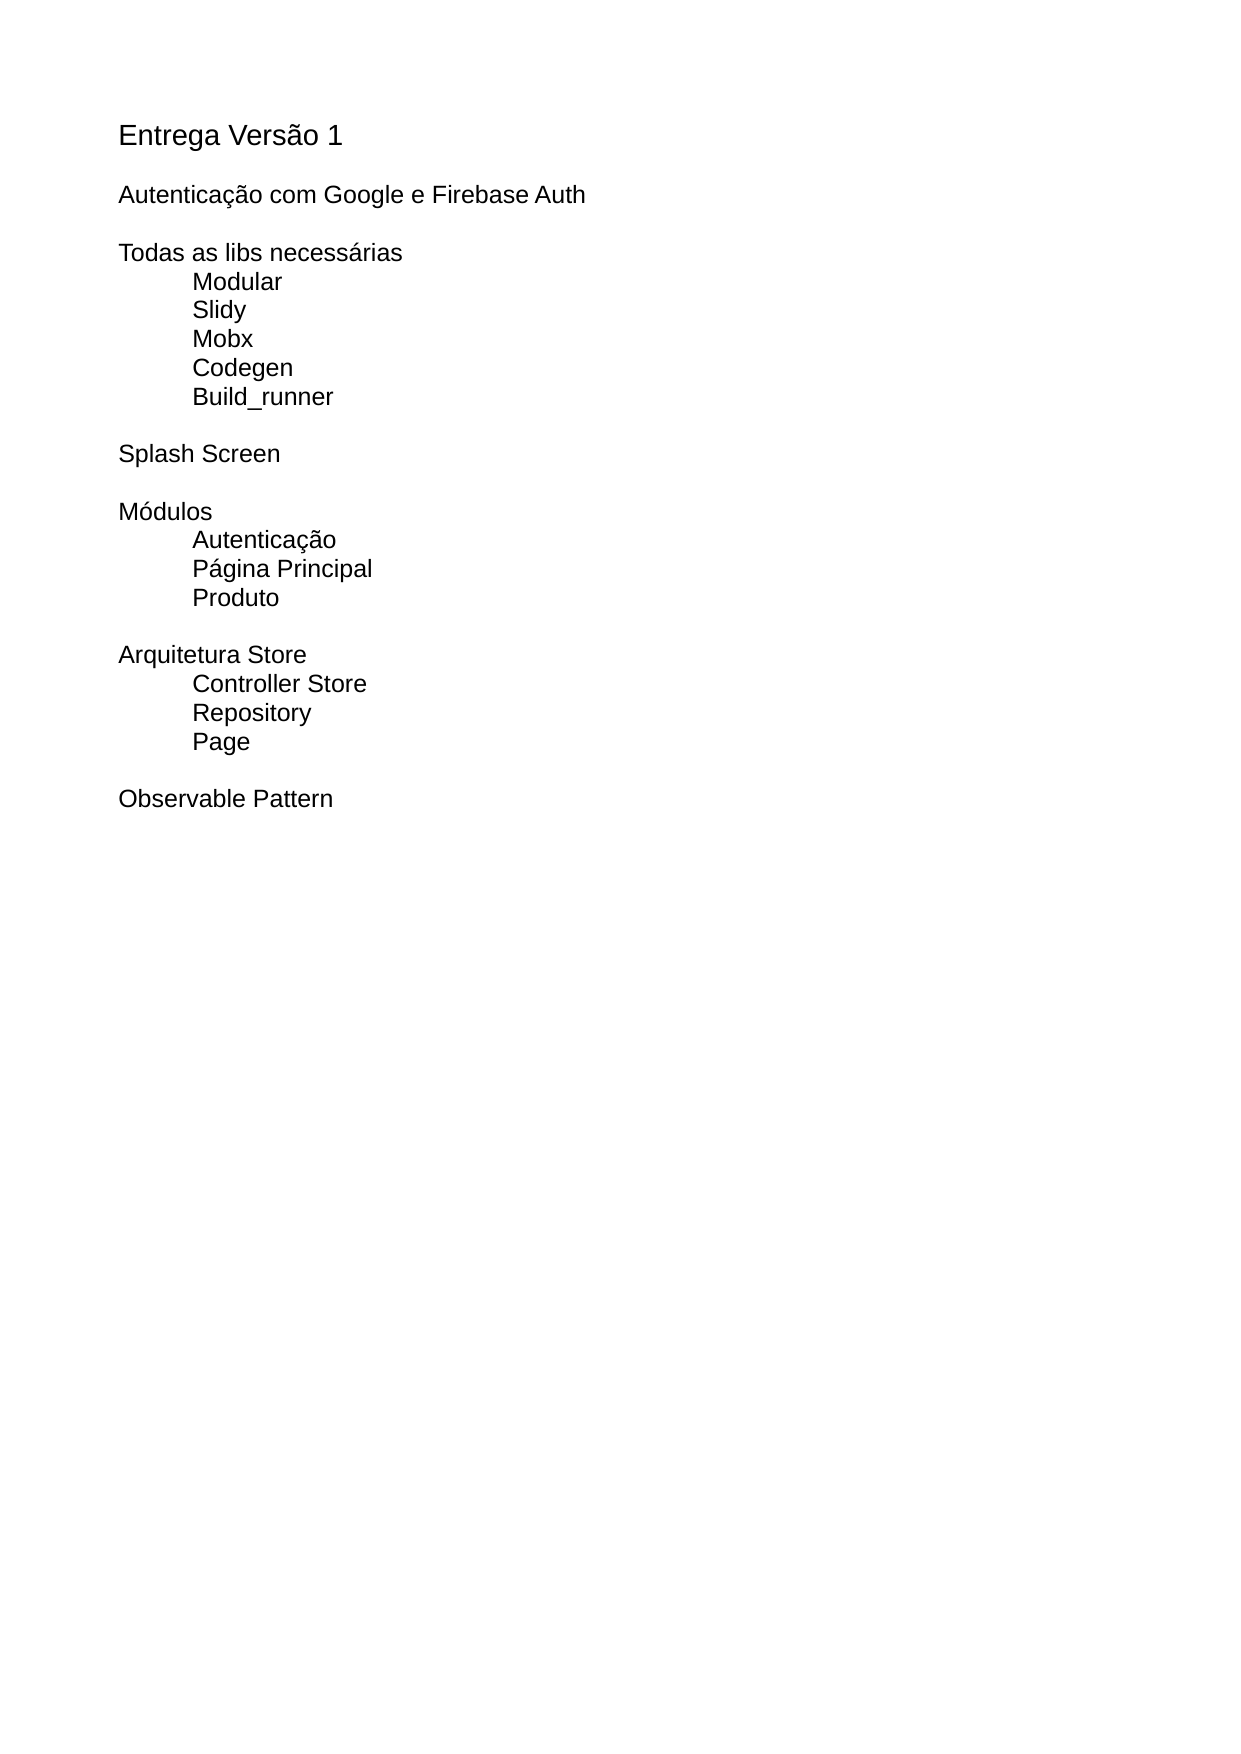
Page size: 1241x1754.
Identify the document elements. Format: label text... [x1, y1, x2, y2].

text Controller Store [118, 669, 1122, 698]
text Arquitetura Store [118, 640, 1122, 669]
text Page [118, 727, 1122, 755]
text Observable Pattern [118, 784, 1122, 813]
text Modular Slidy Mobx [118, 267, 1122, 353]
text Splash Screen Módulos [118, 439, 1122, 525]
text Autenticação Página Principal [118, 525, 1122, 583]
text Entrega Versão 1 [118, 118, 1122, 152]
text Repository [118, 698, 1122, 727]
text Produto [118, 583, 1122, 612]
text Codegen Build_runner [118, 353, 1122, 439]
text Todas as libs necessárias [118, 238, 1122, 267]
text Autenticação com Google e Firebase Auth [118, 180, 1122, 209]
